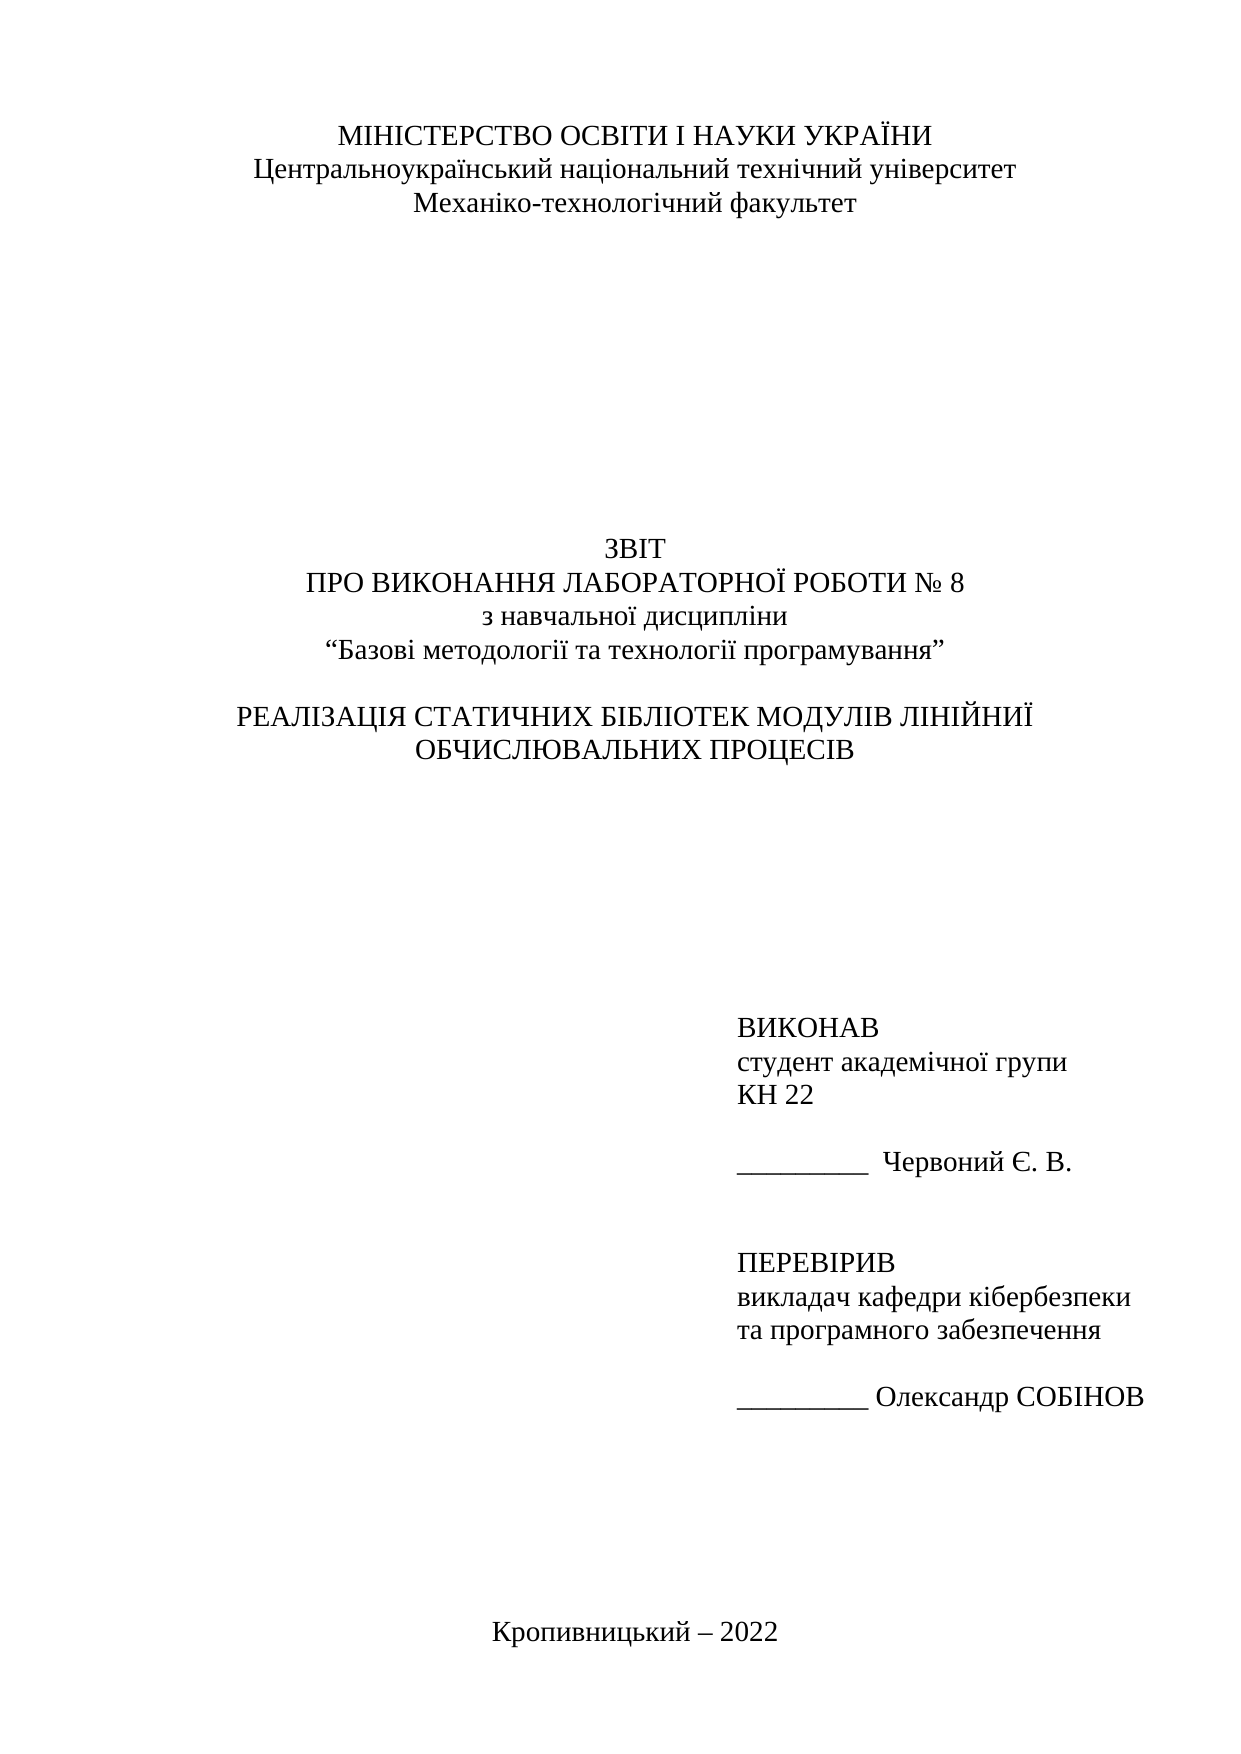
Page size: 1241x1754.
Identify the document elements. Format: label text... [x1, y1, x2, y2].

text Кропивницький – 2022 [118, 1614, 1152, 1648]
text ПЕРЕВІРИВ [737, 1245, 1152, 1279]
text студент академічної групи [737, 1044, 1152, 1077]
text ЗВІТ [118, 531, 1152, 565]
text ВИКОНАВ [737, 1010, 1152, 1044]
text “Базові методології та технології програмування” [118, 632, 1152, 665]
text _________ Олександр СОБІНОВ [737, 1379, 1152, 1413]
text викладач кафедри кібербезпеки [737, 1279, 1152, 1312]
text КН 22 [737, 1077, 1152, 1111]
text РЕАЛІЗАЦІЯ СТАТИЧНИХ БІБЛІОТЕК МОДУЛІВ ЛІНІЙНИЇ ОБЧИСЛЮВАЛЬНИХ ПРОЦЕСІВ [118, 699, 1152, 766]
text Механіко-технологічний факультет [118, 185, 1152, 219]
text Центральноукраїнський національний технічний університет [118, 152, 1152, 185]
text ПРО ВИКОНАННЯ ЛАБОРАТОРНОЇ РОБОТИ № 8 [118, 565, 1152, 598]
text МІНІСТЕРСТВО ОСВІТИ І НАУКИ УКРАЇНИ [118, 118, 1152, 152]
text та програмного забезпечення [737, 1312, 1152, 1346]
text з навчальної дисципліни [118, 598, 1152, 632]
text _________ Червоний Є. В. [737, 1144, 1152, 1178]
